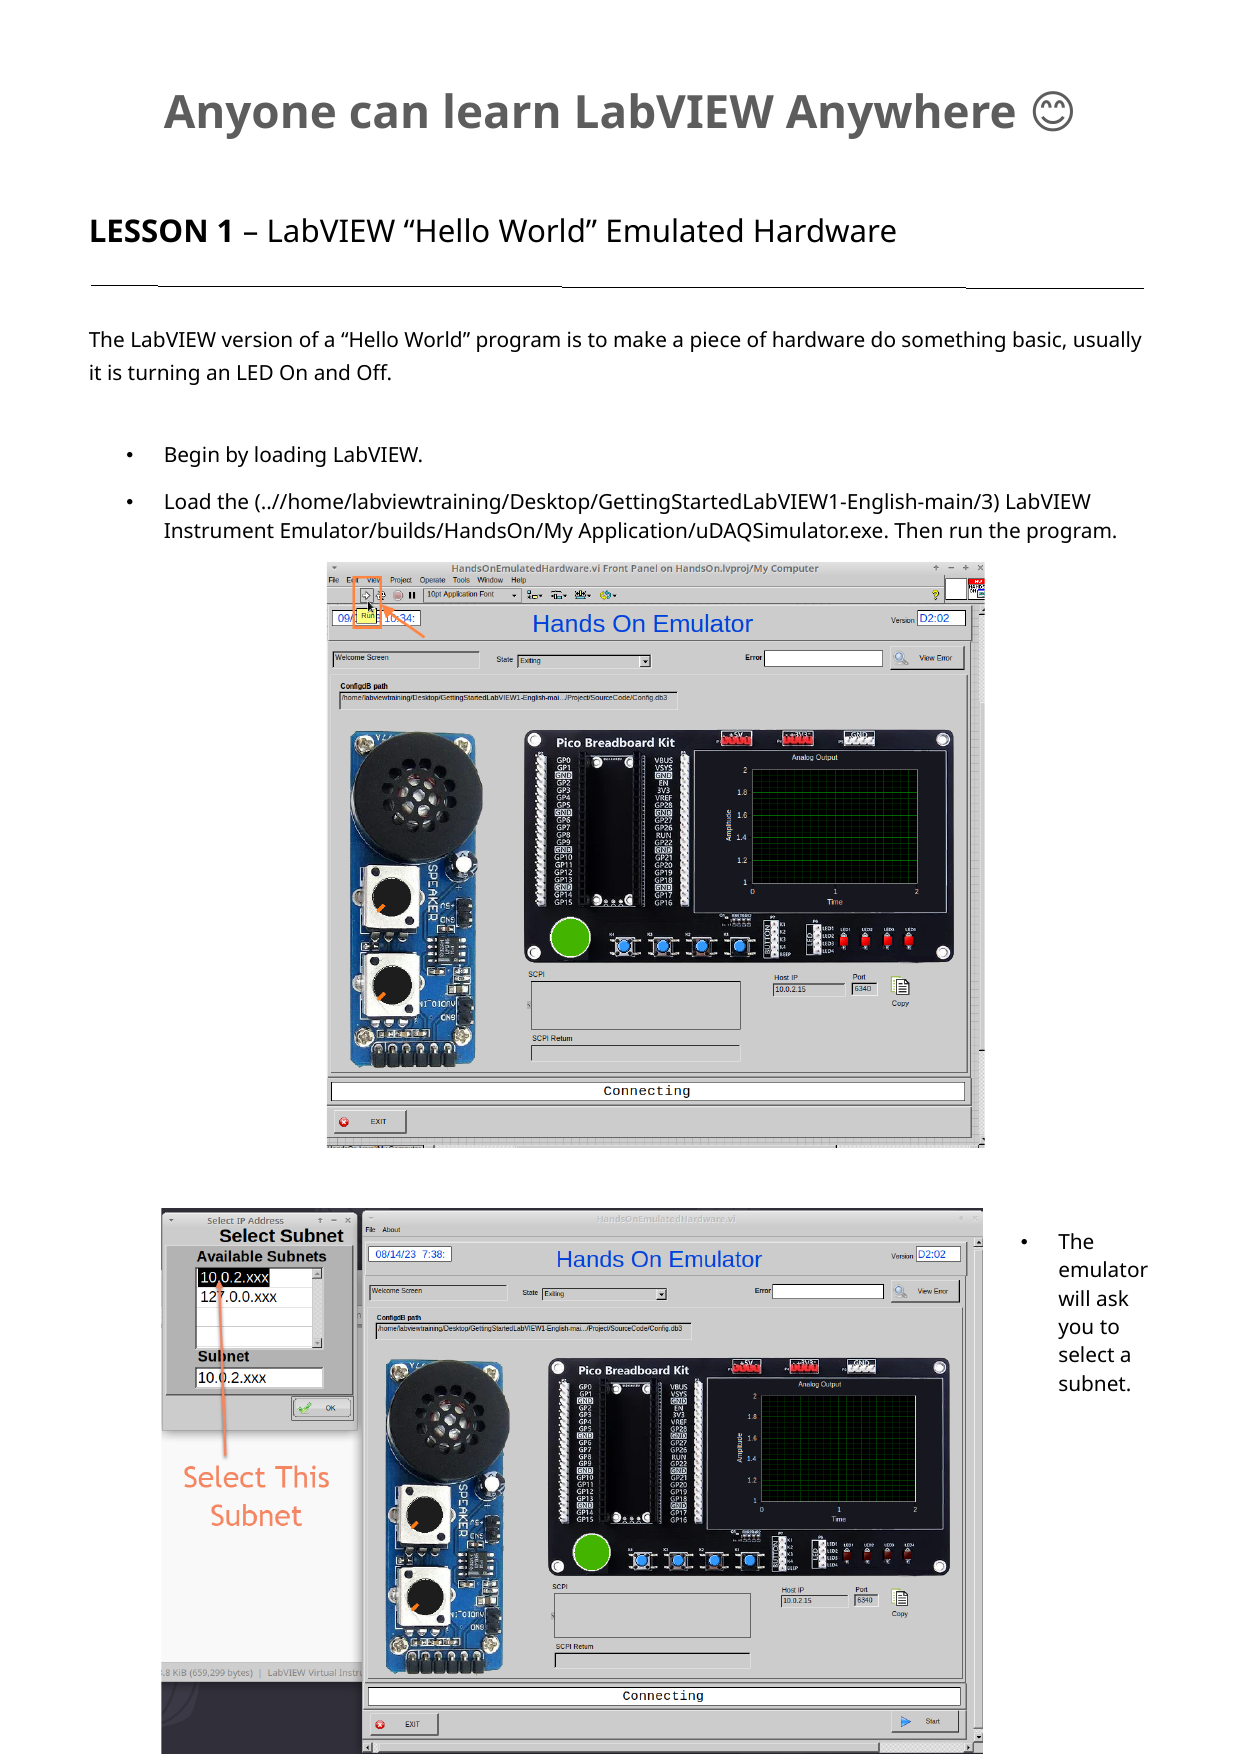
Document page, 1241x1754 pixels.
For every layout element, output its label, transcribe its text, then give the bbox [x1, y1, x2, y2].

subtitle LESSON 1 – LabVIEW “Hello World” Emulated Hardware [88, 209, 1152, 252]
list Load the (..//home/labviewtraining/Desktop/GettingStartedLabVIEW1-English-main/3) LabVIEW Instrument Emulator/builds/HandsOn/My Application/uDAQSimulator.exe. Then run the program. [126, 487, 1152, 544]
text The LabVIEW version of a “Hello World” program is to make a piece of hardware do something basic, usually it is turning an LED On and Off. [88, 325, 1152, 386]
list The emulator will ask you to select a subnet. [983, 1227, 1152, 1397]
picture [326, 562, 985, 1148]
list [126, 1227, 161, 1397]
list Begin by loading LabVIEW. [126, 440, 1152, 469]
picture [161, 1208, 983, 1754]
